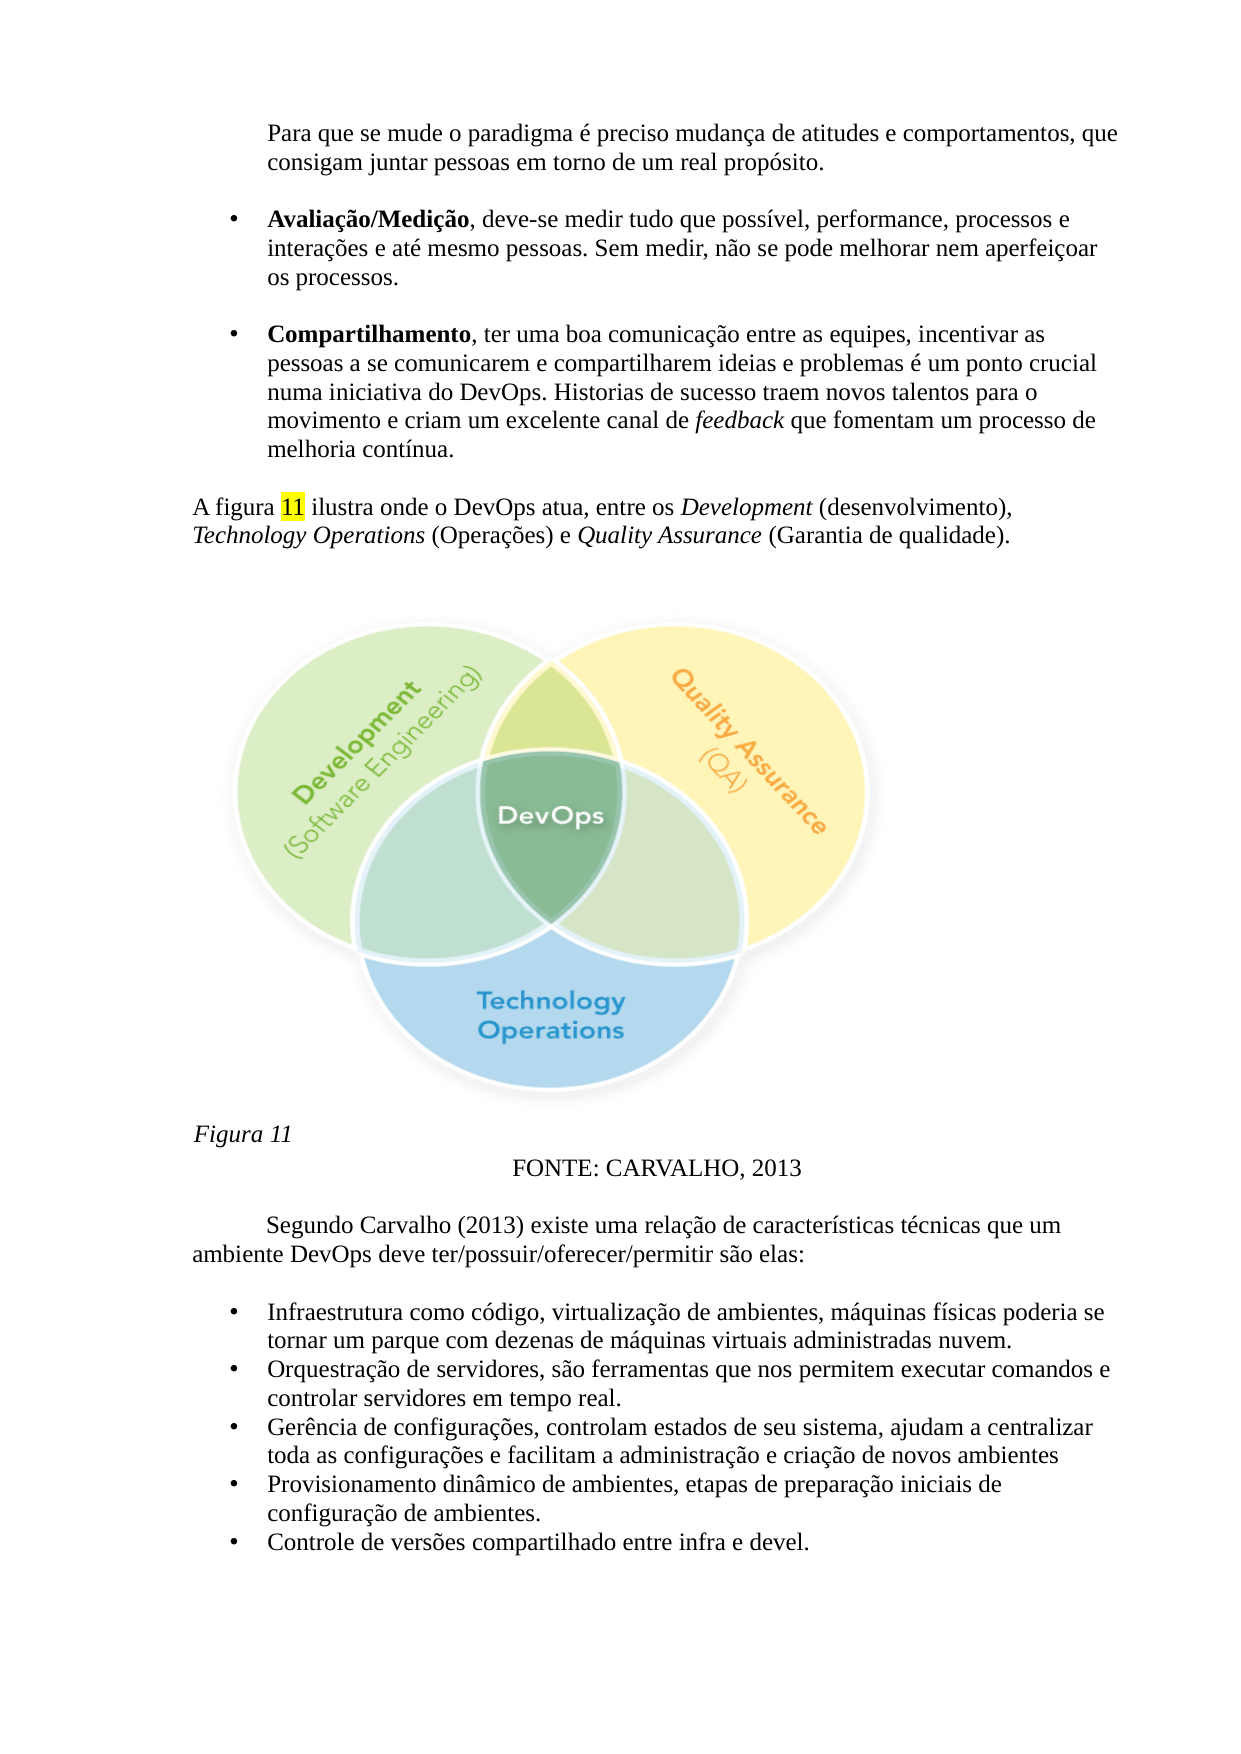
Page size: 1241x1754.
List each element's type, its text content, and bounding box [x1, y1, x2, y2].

list Gerência de configurações, controlam estados de seu sistema, ajudam a centralizar toda as configurações e facilitam a administração e criação de novos ambientes [229, 1412, 1122, 1469]
text Segundo Carvalho (2013) existe uma relação de características técnicas que um ambiente DevOps deve ter/possuir/oferecer/permitir são elas: [44, 1211, 1122, 1268]
text Figura 11 [194, 1120, 908, 1148]
list Para que se mude o paradigma é preciso mudança de atitudes e comportamentos, que consigam juntar pessoas em torno de um real propósito. [229, 118, 1122, 176]
text FONTE: CARVALHO, 2013 [192, 1153, 1122, 1182]
list Compartilhamento, ter uma boa comunicação entre as equipes, incentivar as pessoas a se comunicarem e compartilharem ideias e problemas é um ponto crucial numa iniciativa do DevOps. Historias de sucesso traem novos talentos para o movimento e criam um excelente canal de feedback que fomentam um processo de melhoria contínua. [229, 319, 1122, 463]
list Avaliação/Medição, deve-se medir tudo que possível, performance, processos e interações e até mesmo pessoas. Sem medir, não se pode melhorar nem aperfeiçoar os processos. [229, 204, 1122, 291]
text A figura 11 ilustra onde o DevOps atua, entre os Development (desenvolvimento), Technology Operations (Operações) e Quality Assurance (Garantia de qualidade). [118, 492, 1122, 549]
list Infraestrutura como código, virtualização de ambientes, máquinas físicas poderia se tornar um parque com dezenas de máquinas virtuais administradas nuvem. [229, 1297, 1122, 1354]
list Controle de versões compartilhado entre infra e devel. [229, 1527, 1122, 1556]
picture [193, 590, 909, 1120]
list Provisionamento dinâmico de ambientes, etapas de preparação iniciais de configuração de ambientes. [229, 1469, 1122, 1527]
list Orquestração de servidores, são ferramentas que nos permitem executar comandos e controlar servidores em tempo real. [229, 1354, 1122, 1412]
